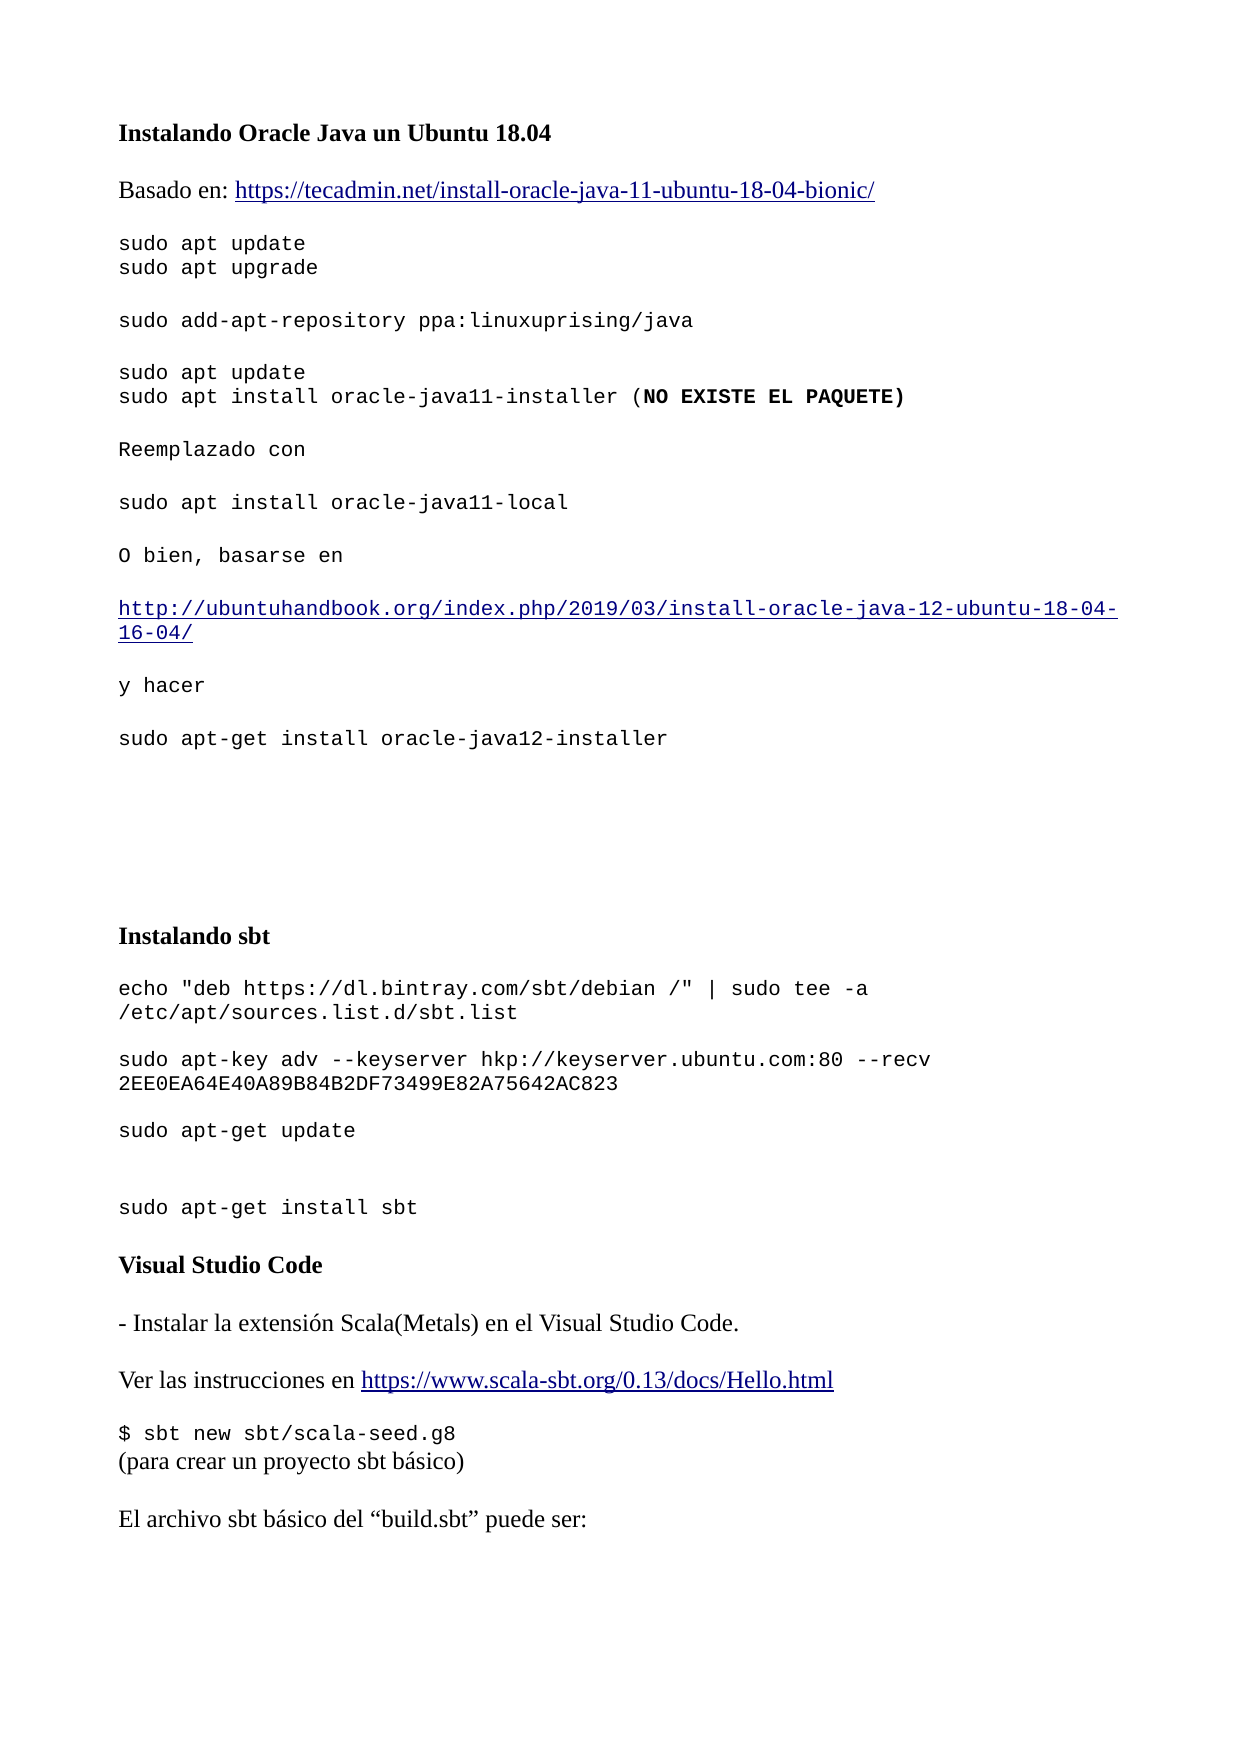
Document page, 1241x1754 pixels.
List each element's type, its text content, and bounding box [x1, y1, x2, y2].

text Instalando Oracle Java un Ubuntu 18.04 [118, 118, 1122, 147]
text echo "deb https://dl.bintray.com/sbt/debian /" | sudo tee -a /etc/apt/sources.list.d/sbt.list [118, 978, 1122, 1026]
text sudo apt install oracle-java11-installer (NO EXISTE EL PAQUETE) [118, 386, 1122, 409]
text - Instalar la extensión Scala(Metals) en el Visual Studio Code. [118, 1308, 1122, 1336]
text sudo apt update [118, 233, 1122, 257]
text Ver las instrucciones en https://www.scala-sbt.org/0.13/docs/Hello.html [118, 1365, 1122, 1394]
text $ sbt new sbt/scala-seed.g8 [118, 1423, 1122, 1446]
text Basado en: https://tecadmin.net/install-oracle-java-11-ubuntu-18-04-bionic/ [118, 176, 1122, 204]
text El archivo sbt básico del “build.sbt” puede ser: [118, 1504, 1122, 1532]
text sudo apt upgrade [118, 257, 1122, 280]
text sudo apt-get install sbt [118, 1197, 1122, 1221]
text sudo add-apt-repository ppa:linuxuprising/java [118, 310, 1122, 333]
text sudo apt-get install oracle-java12-installer [118, 728, 1122, 752]
text Reemplazado con [118, 439, 1122, 463]
text Instalando sbt [118, 921, 1122, 949]
text y hacer [118, 675, 1122, 699]
text sudo apt install oracle-java11-local [118, 492, 1122, 516]
text sudo apt-get update [118, 1120, 1122, 1144]
text (para crear un proyecto sbt básico) [118, 1446, 1122, 1475]
text sudo apt update [118, 362, 1122, 386]
text http://ubuntuhandbook.org/index.php/2019/03/install-oracle-java-12-ubuntu-18-04-16-04/ [118, 598, 1122, 646]
text O bien, basarse en [118, 545, 1122, 569]
text Visual Studio Code [118, 1250, 1122, 1279]
text sudo apt-key adv --keyserver hkp://keyserver.ubuntu.com:80 --recv 2EE0EA64E40A89B84B2DF73499E82A75642AC823 [118, 1049, 1122, 1097]
